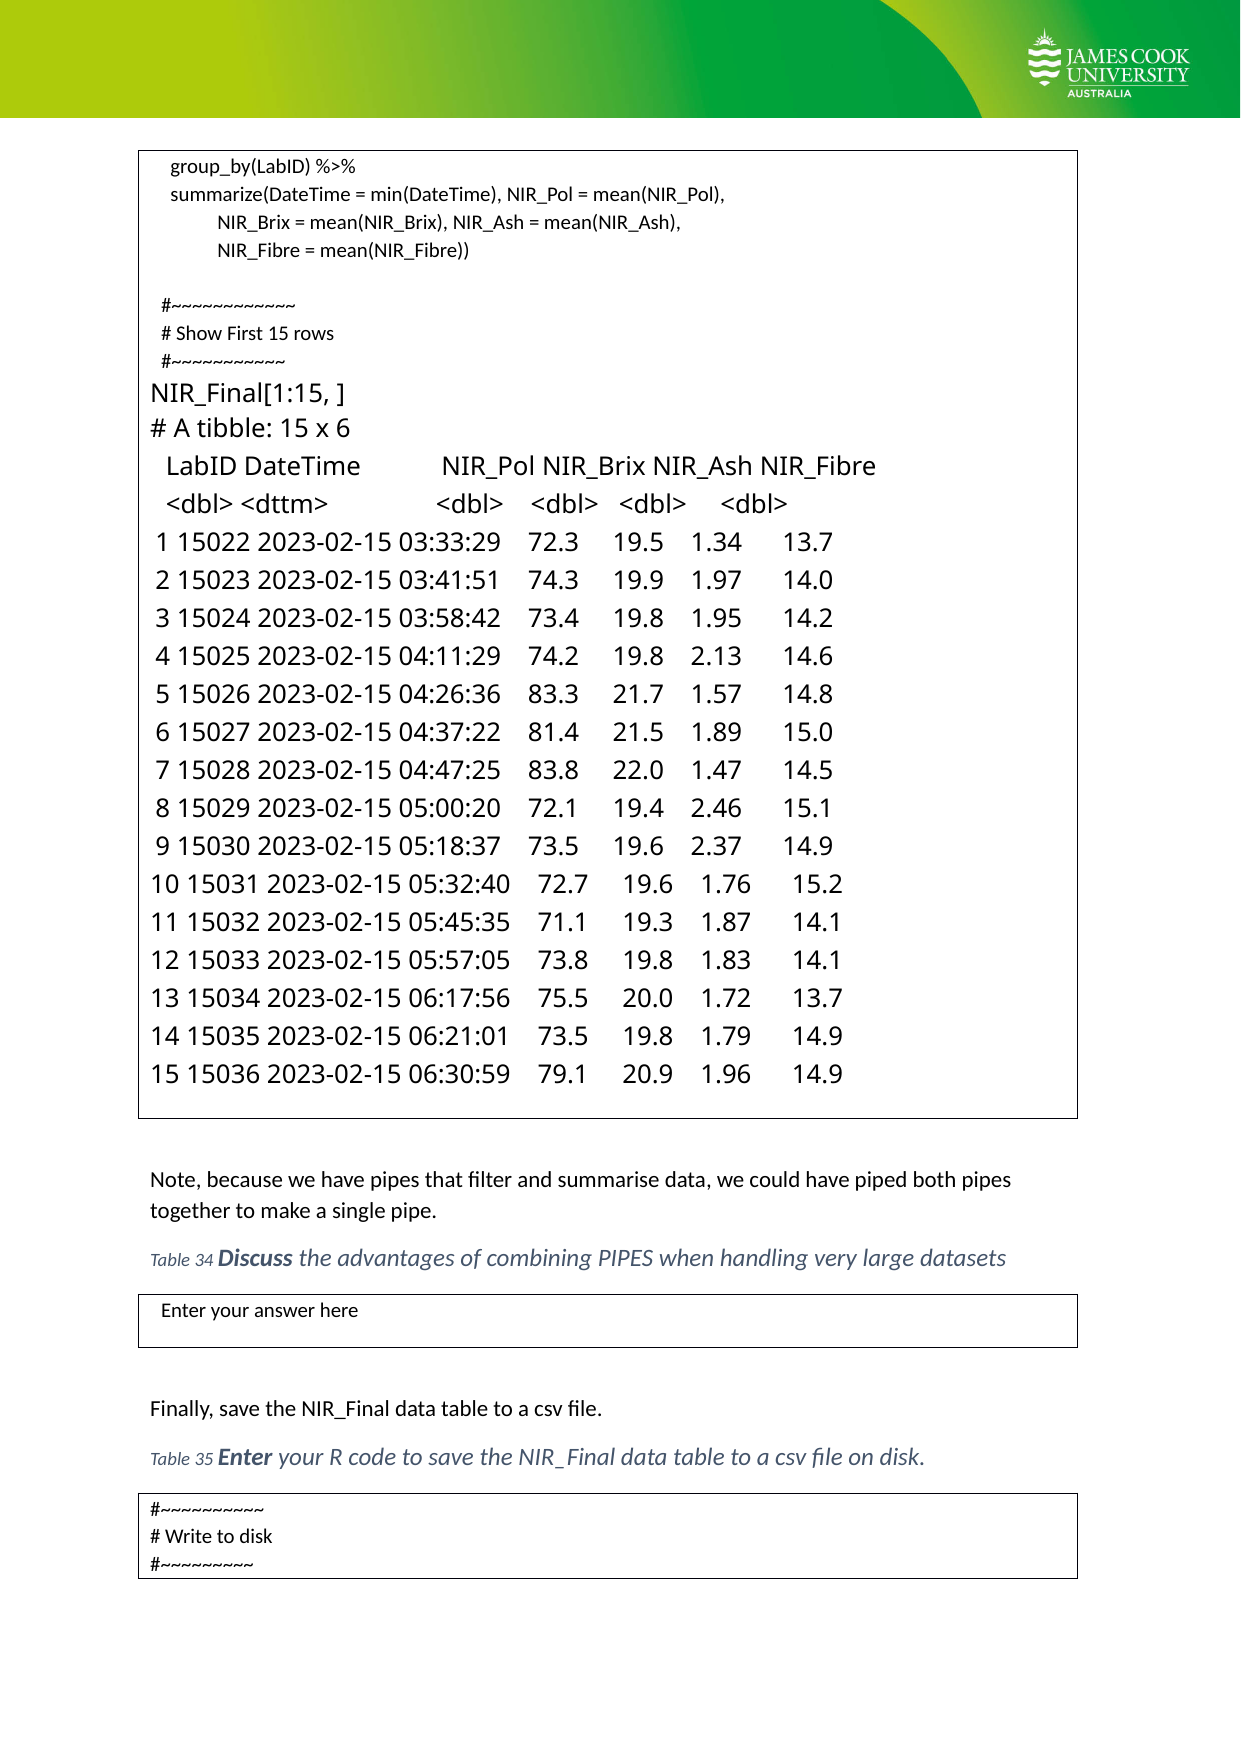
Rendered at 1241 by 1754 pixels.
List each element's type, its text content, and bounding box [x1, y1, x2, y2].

table_header Enter your answer here [139, 1295, 1077, 1347]
text Table 34 Discuss the advantages of combining PIPES when handling very large datasets [150, 1243, 1090, 1273]
table_header #~~~~~~~~~~ # Write to disk #~~~~~~~~~ [139, 1494, 1077, 1577]
text Finally, save the NIR_Final data table to a csv file. [150, 1394, 1090, 1422]
table_header group_by(LabID) %>% summarize(DateTime = min(DateTime), NIR_Pol = mean(NIR_Pol), NIR_Brix = mean(NIR_Brix), NIR_Ash = mean(NIR_Ash), NIR_Fibre = mean(NIR_Fibre)) #~~~~~~~~~~~~ # Show First 15 rows #~~~~~~~~~~~ NIR_Final[1:15, ] # A tibble: 15 x 6 LabID DateTime NIR_Pol NIR_Brix NIR_Ash NIR_Fibre <dbl> <dttm> <dbl> <dbl> <dbl> <dbl> 1 15022 2023-02-15 03:33:29 72.3 19.5 1.34 13.7 2 15023 2023-02-15 03:41:51 74.3 19.9 1.97 14.0 3 15024 2023-02-15 03:58:42 73.4 19.8 1.95 14.2 4 15025 2023-02-15 04:11:29 74.2 19.8 2.13 14.6 5 15026 2023-02-15 04:26:36 83.3 21.7 1.57 14.8 6 15027 2023-02-15 04:37:22 81.4 21.5 1.89 15.0 7 15028 2023-02-15 04:47:25 83.8 22.0 1.47 14.5 8 15029 2023-02-15 05:00:20 72.1 19.4 2.46 15.1 9 15030 2023-02-15 05:18:37 73.5 19.6 2.37 14.9 10 15031 2023-02-15 05:32:40 72.7 19.6 1.76 15.2 11 15032 2023-02-15 05:45:35 71.1 19.3 1.87 14.1 12 15033 2023-02-15 05:57:05 73.8 19.8 1.83 14.1 13 15034 2023-02-15 06:17:56 75.5 20.0 1.72 13.7 14 15035 2023-02-15 06:21:01 73.5 19.8 1.79 14.9 15 15036 2023-02-15 06:30:59 79.1 20.9 1.96 14.9 [139, 151, 1077, 1118]
text Note, because we have pipes that filter and summarise data, we could have piped both pipes together to make a single pipe. [150, 1166, 1090, 1224]
picture [0, 0, 1241, 118]
text Table 35 Enter your R code to save the NIR_Final data table to a csv file on disk. [150, 1441, 1090, 1472]
